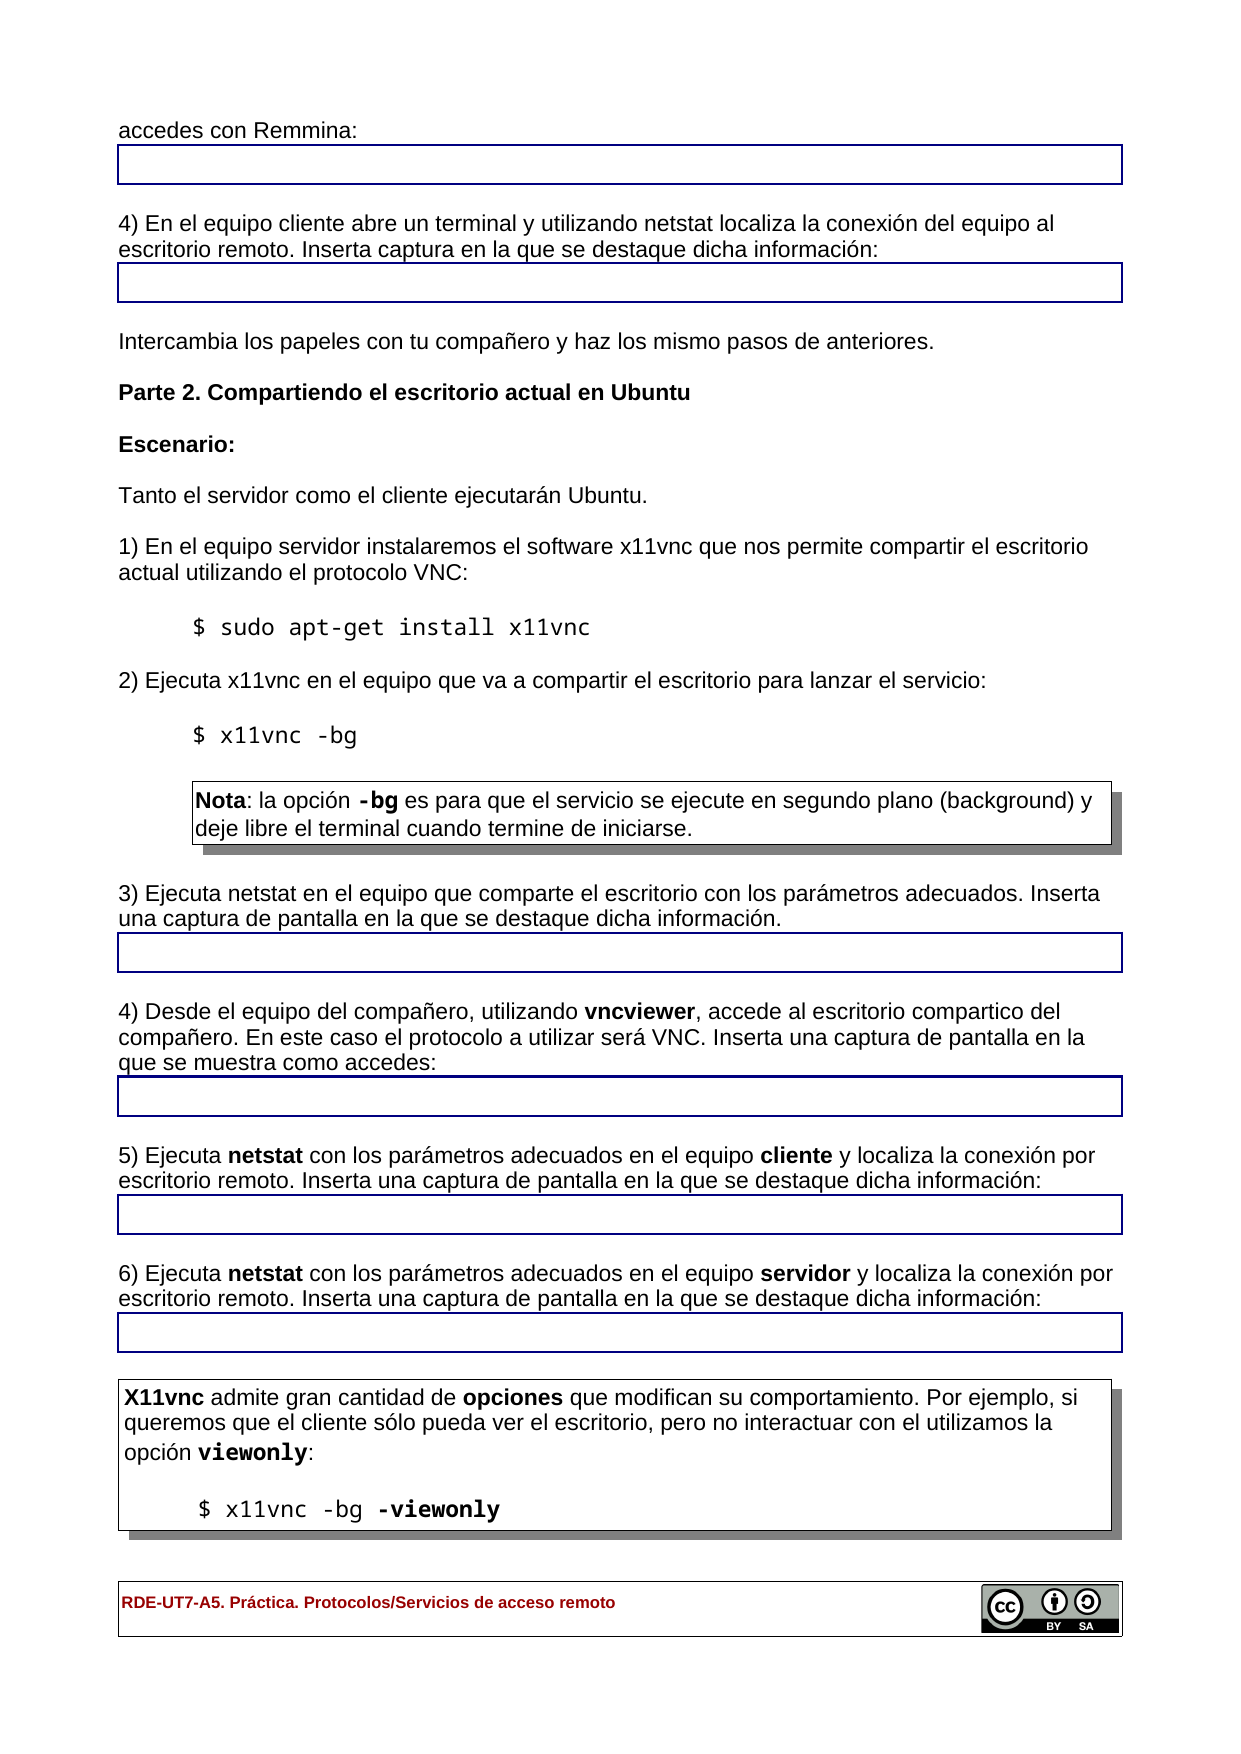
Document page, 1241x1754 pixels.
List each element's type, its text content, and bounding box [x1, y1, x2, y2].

text Nota: la opción -bg es para que el servicio se ejecute en segundo plano (background) y deje libre el terminal cuando termine de iniciarse. [193, 782, 1111, 844]
text Intercambia los papeles con tu compañero y haz los mismo pasos de anteriores. [118, 329, 1122, 354]
text 5) Ejecuta netstat con los parámetros adecuados en el equipo cliente y localiza la conexión por escritorio remoto. Inserta una captura de pantalla en la que se destaque dicha información: [118, 1142, 1122, 1193]
text 4) Desde el equipo del compañero, utilizando vncviewer, accede al escritorio compartico del compañero. En este caso el protocolo a utilizar será VNC. Inserta una captura de pantalla en la que se muestra como accedes: [118, 998, 1122, 1075]
table_header [119, 1196, 1121, 1233]
text Parte 2. Compartiendo el escritorio actual en Ubuntu [118, 380, 1122, 406]
table_header [119, 1078, 1121, 1114]
text Escenario: [118, 431, 1122, 457]
text 4) En el equipo cliente abre un terminal y utilizando netstat localiza la conexión del equipo al escritorio remoto. Inserta captura en la que se destaque dicha información: [118, 211, 1122, 262]
text $ sudo apt-get install x11vnc [192, 611, 1122, 642]
text 2) Ejecuta x11vnc en el equipo que va a compartir el escritorio para lanzar el servicio: [118, 667, 1122, 693]
text $ x11vnc -bg [192, 719, 1122, 750]
table_header [119, 934, 1121, 971]
table_header [119, 1314, 1121, 1351]
text 1) En el equipo servidor instalaremos el software x11vnc que nos permite compartir el escritorio actual utilizando el protocolo VNC: [118, 534, 1122, 585]
picture [981, 1584, 1119, 1633]
text accedes con Remmina: [118, 118, 1122, 144]
text Tanto el servidor como el cliente ejecutarán Ubuntu. [118, 482, 1122, 508]
text 3) Ejecuta netstat en el equipo que comparte el escritorio con los parámetros adecuados. Inserta una captura de pantalla en la que se destaque dicha información. [118, 880, 1122, 932]
table_header [119, 146, 1121, 183]
table_header [119, 264, 1121, 301]
text 6) Ejecuta netstat con los parámetros adecuados en el equipo servidor y localiza la conexión por escritorio remoto. Inserta una captura de pantalla en la que se destaque dicha información: [118, 1260, 1122, 1312]
table_header X11vnc admite gran cantidad de opciones que modifican su comportamiento. Por ejemplo, si queremos que el cliente sólo pueda ver el escritorio, pero no interactuar con el utilizamos la opción viewonly: $ x11vnc -bg -viewonly [119, 1380, 1111, 1529]
